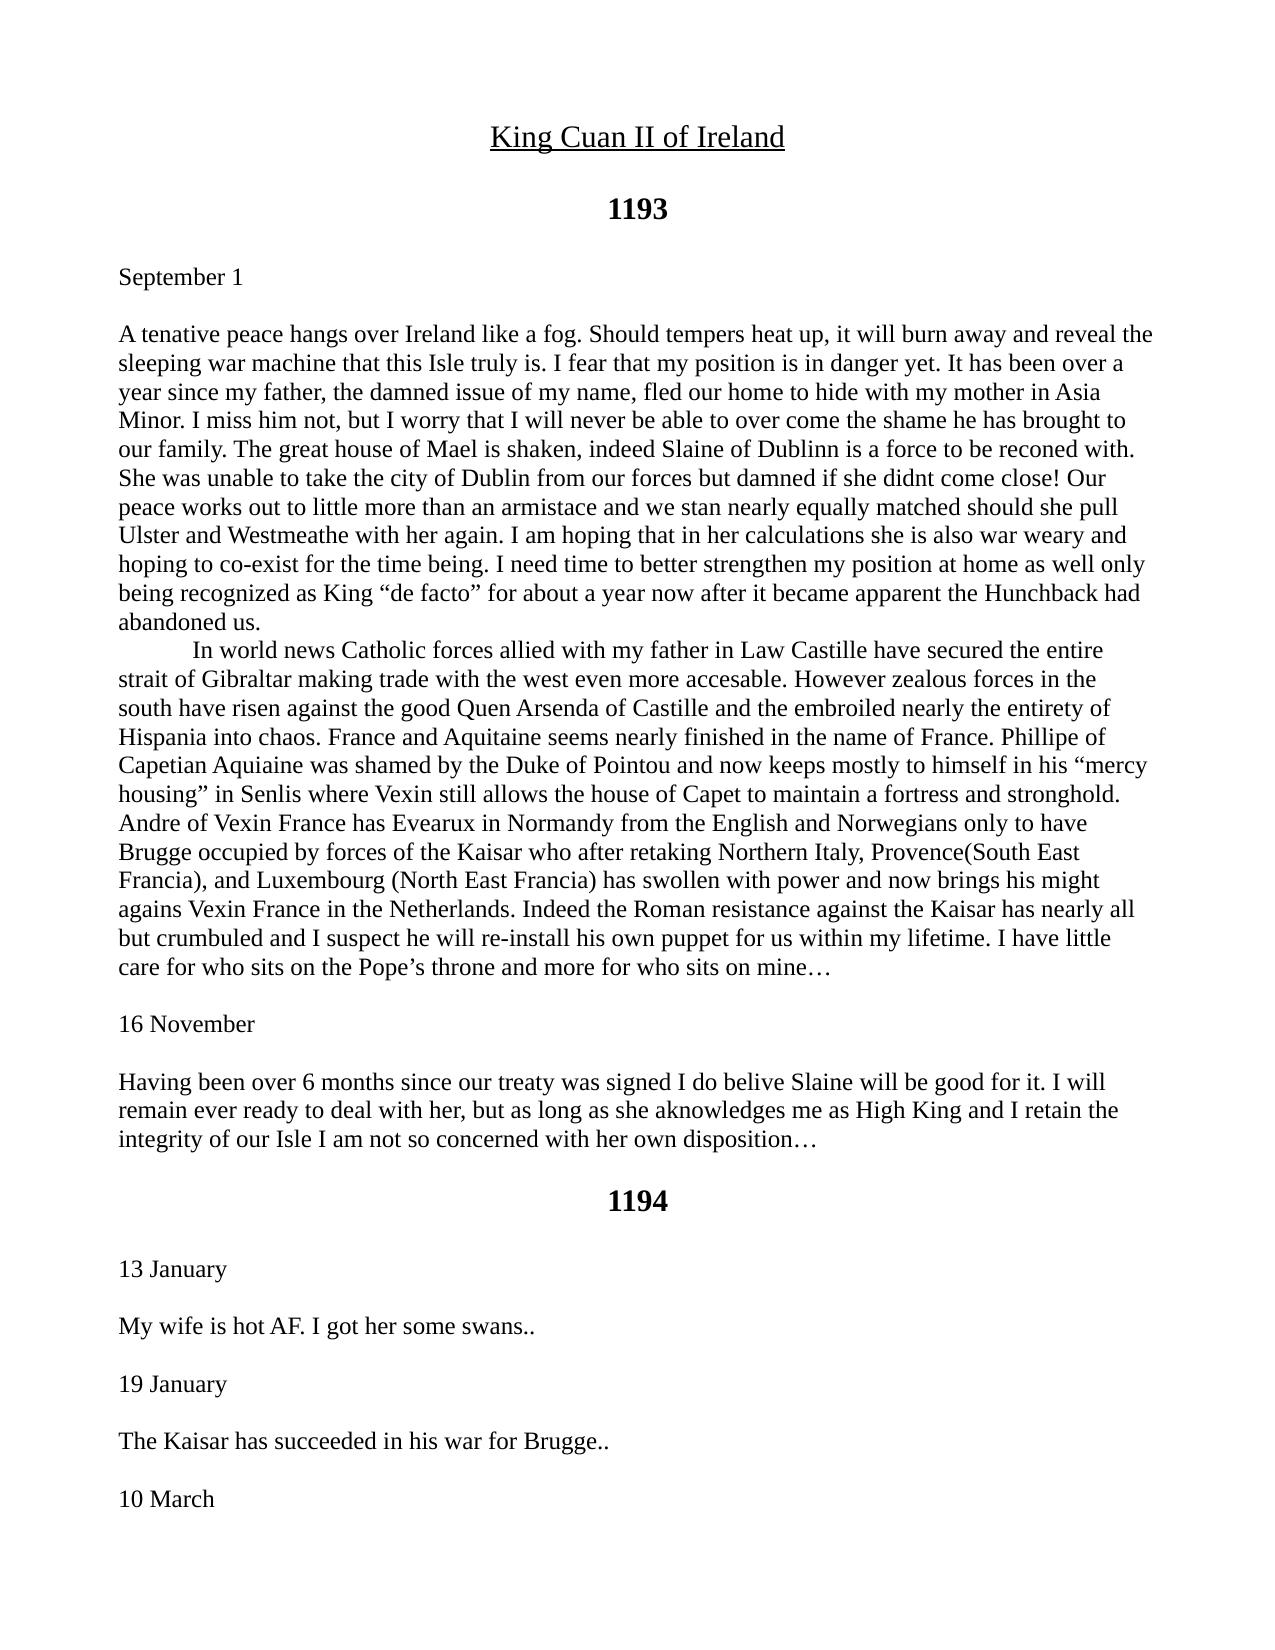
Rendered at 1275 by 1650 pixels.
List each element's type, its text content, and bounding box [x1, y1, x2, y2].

text A tenative peace hangs over Ireland like a fog. Should tempers heat up, it will burn away and reveal the sleeping war machine that this Isle truly is. I fear that my position is in danger yet. It has been over a year since my father, the damned issue of my name, fled our home to hide with my mother in Asia Minor. I miss him not, but I worry that I will never be able to over come the shame he has brought to our family. The great house of Mael is shaken, indeed Slaine of Dublinn is a force to be reconed with. She was unable to take the city of Dublin from our forces but damned if she didnt come close! Our peace works out to little more than an armistace and we stan nearly equally matched should she pull Ulster and Westmeathe with her again. I am hoping that in her calculations she is also war weary and hoping to co-exist for the time being. I need time to better strengthen my position at home as well only being recognized as King “de facto” for about a year now after it became apparent the Hunchback had abandoned us. [118, 319, 1157, 636]
text 19 January [118, 1369, 1157, 1397]
text King Cuan II of Ireland [118, 118, 1157, 154]
text Having been over 6 months since our treaty was signed I do belive Slaine will be good for it. I will remain ever ready to deal with her, but as long as she aknowledges me as High King and I retain the integrity of our Isle I am not so concerned with her own disposition… [118, 1067, 1157, 1153]
text The Kaisar has succeeded in his war for Brugge.. [118, 1426, 1157, 1455]
text 1194 [118, 1182, 1157, 1218]
text September 1 [118, 262, 1157, 291]
text 16 November [118, 1009, 1157, 1038]
text 10 March [118, 1484, 1157, 1512]
text 1193 [118, 190, 1157, 226]
text My wife is hot AF. I got her some swans.. [118, 1311, 1157, 1340]
text In world news Catholic forces allied with my father in Law Castille have secured the entire strait of Gibraltar making trade with the west even more accesable. However zealous forces in the south have risen against the good Quen Arsenda of Castille and the embroiled nearly the entirety of Hispania into chaos. France and Aquitaine seems nearly finished in the name of France. Phillipe of Capetian Aquiaine was shamed by the Duke of Pointou and now keeps mostly to himself in his “mercy housing” in Senlis where Vexin still allows the house of Capet to maintain a fortress and stronghold. Andre of Vexin France has Evearux in Normandy from the English and Norwegians only to have Brugge occupied by forces of the Kaisar who after retaking Northern Italy, Provence(South East Francia), and Luxembourg (North East Francia) has swollen with power and now brings his might agains Vexin France in the Netherlands. Indeed the Roman resistance against the Kaisar has nearly all but crumbuled and I suspect he will re-install his own puppet for us within my lifetime. I have little care for who sits on the Pope’s throne and more for who sits on mine… [118, 636, 1157, 981]
text 13 January [118, 1254, 1157, 1282]
